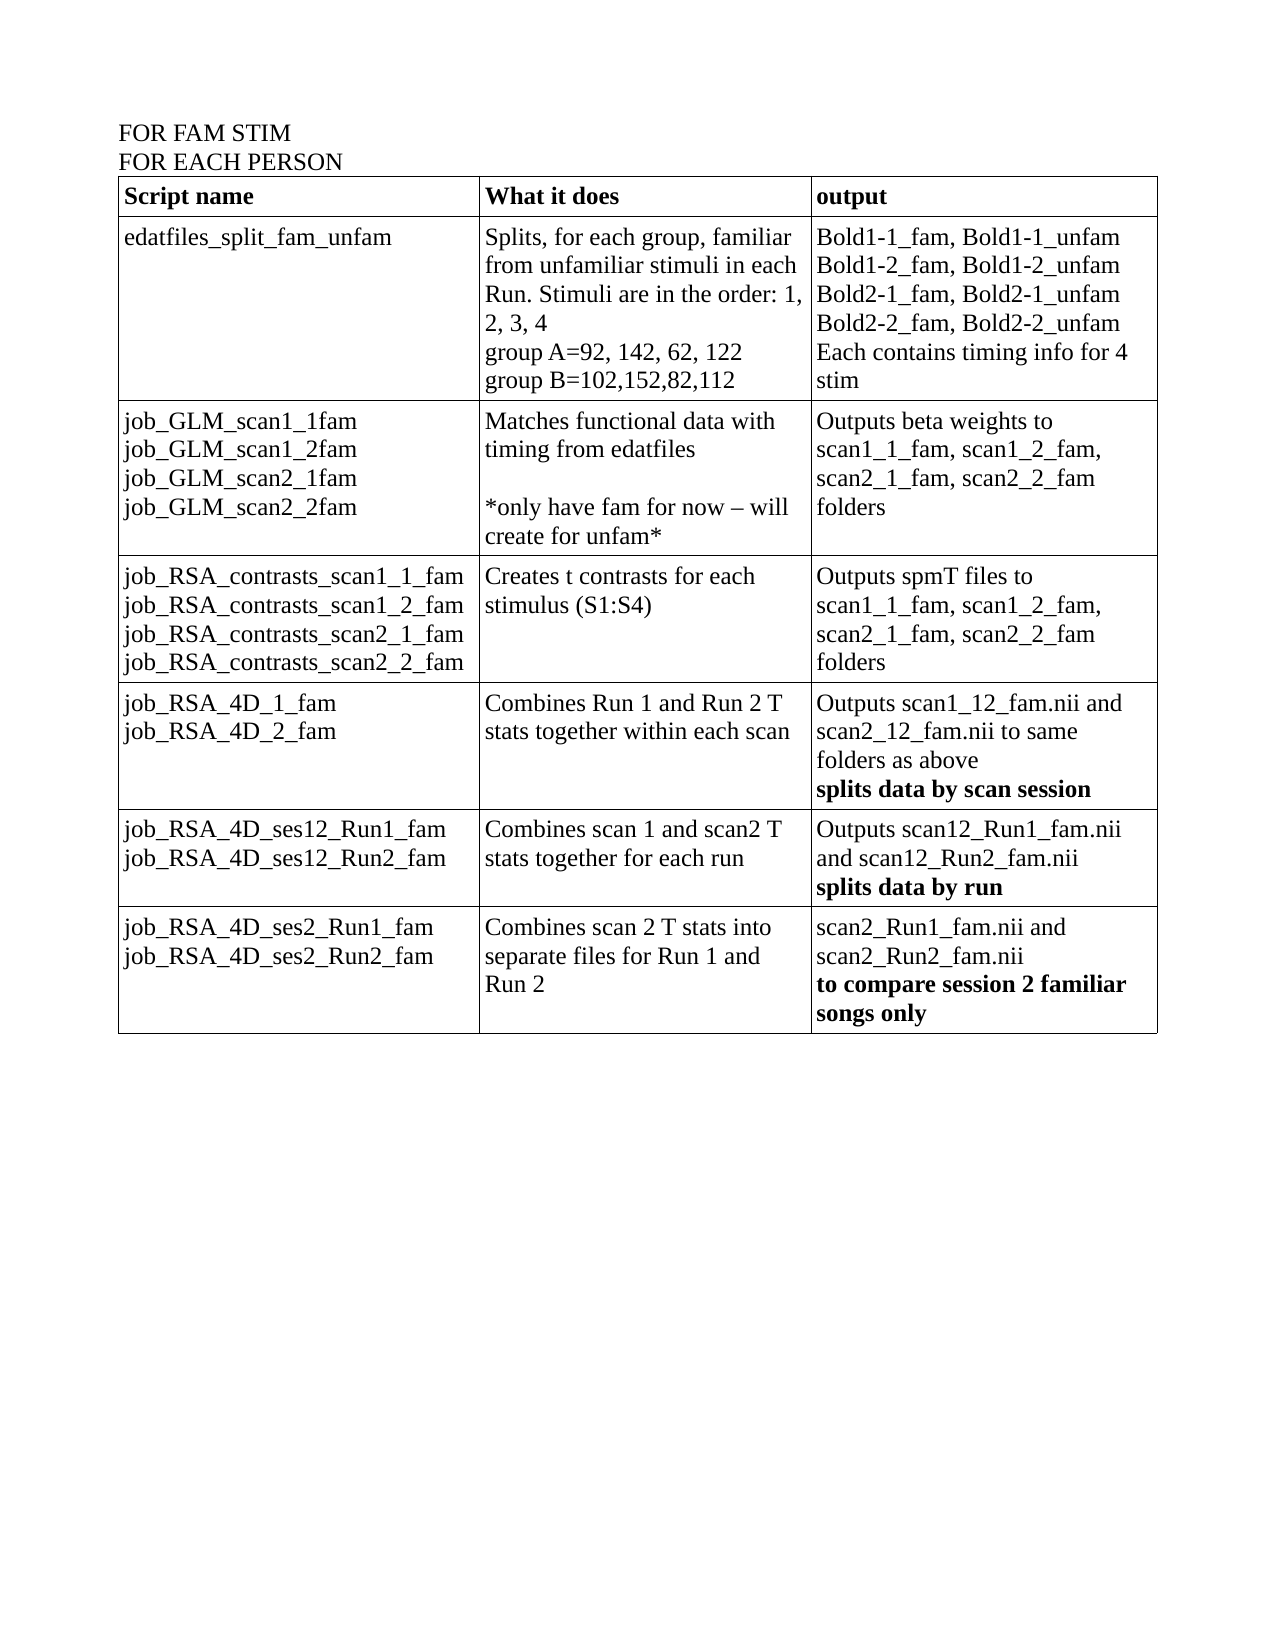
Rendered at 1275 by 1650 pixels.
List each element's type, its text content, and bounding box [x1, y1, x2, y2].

table_cell Outputs scan1_12_fam.nii and scan2_12_fam.nii to same folders as above splits data by scan session [812, 683, 1157, 808]
table_cell Combines Run 1 and Run 2 T stats together within each scan [480, 683, 811, 808]
table_cell job_RSA_4D_ses2_Run1_fam job_RSA_4D_ses2_Run2_fam [119, 907, 479, 1033]
table_header Script name [119, 177, 479, 216]
table_cell Creates t contrasts for each stimulus (S1:S4) [480, 556, 811, 682]
table_header output [812, 177, 1157, 216]
table_cell job_GLM_scan1_1fam job_GLM_scan1_2fam job_GLM_scan2_1fam job_GLM_scan2_2fam [119, 401, 479, 555]
table_cell job_RSA_4D_1_fam job_RSA_4D_2_fam [119, 683, 479, 808]
table_cell Matches functional data with timing from edatfiles *only have fam for now – will create for unfam* [480, 401, 811, 555]
table_cell job_RSA_contrasts_scan1_1_fam job_RSA_contrasts_scan1_2_fam job_RSA_contrasts_scan2_1_fam job_RSA_contrasts_scan2_2_fam [119, 556, 479, 682]
table_cell Combines scan 1 and scan2 T stats together for each run [480, 810, 811, 906]
table_header What it does [480, 177, 811, 216]
table_cell Outputs spmT files to scan1_1_fam, scan1_2_fam, scan2_1_fam, scan2_2_fam folders [812, 556, 1157, 682]
table_cell Splits, for each group, familiar from unfamiliar stimuli in each Run. Stimuli are in the order: 1, 2, 3, 4 group A=92, 142, 62, 122 group B=102,152,82,112 [480, 217, 811, 400]
table_cell job_RSA_4D_ses12_Run1_fam job_RSA_4D_ses12_Run2_fam [119, 810, 479, 906]
table_cell edatfiles_split_fam_unfam [119, 217, 479, 400]
table_cell Combines scan 2 T stats into separate files for Run 1 and Run 2 [480, 907, 811, 1033]
text FOR EACH PERSON [118, 147, 1157, 176]
table_cell Bold1-1_fam, Bold1-1_unfam Bold1-2_fam, Bold1-2_unfam Bold2-1_fam, Bold2-1_unfam Bold2-2_fam, Bold2-2_unfam Each contains timing info for 4 stim [812, 217, 1157, 400]
table_cell scan2_Run1_fam.nii and scan2_Run2_fam.nii to compare session 2 familiar songs only [812, 907, 1157, 1033]
table_cell Outputs scan12_Run1_fam.nii and scan12_Run2_fam.nii splits data by run [812, 810, 1157, 906]
table_cell Outputs beta weights to scan1_1_fam, scan1_2_fam, scan2_1_fam, scan2_2_fam folders [812, 401, 1157, 555]
text FOR FAM STIM [118, 118, 1157, 147]
